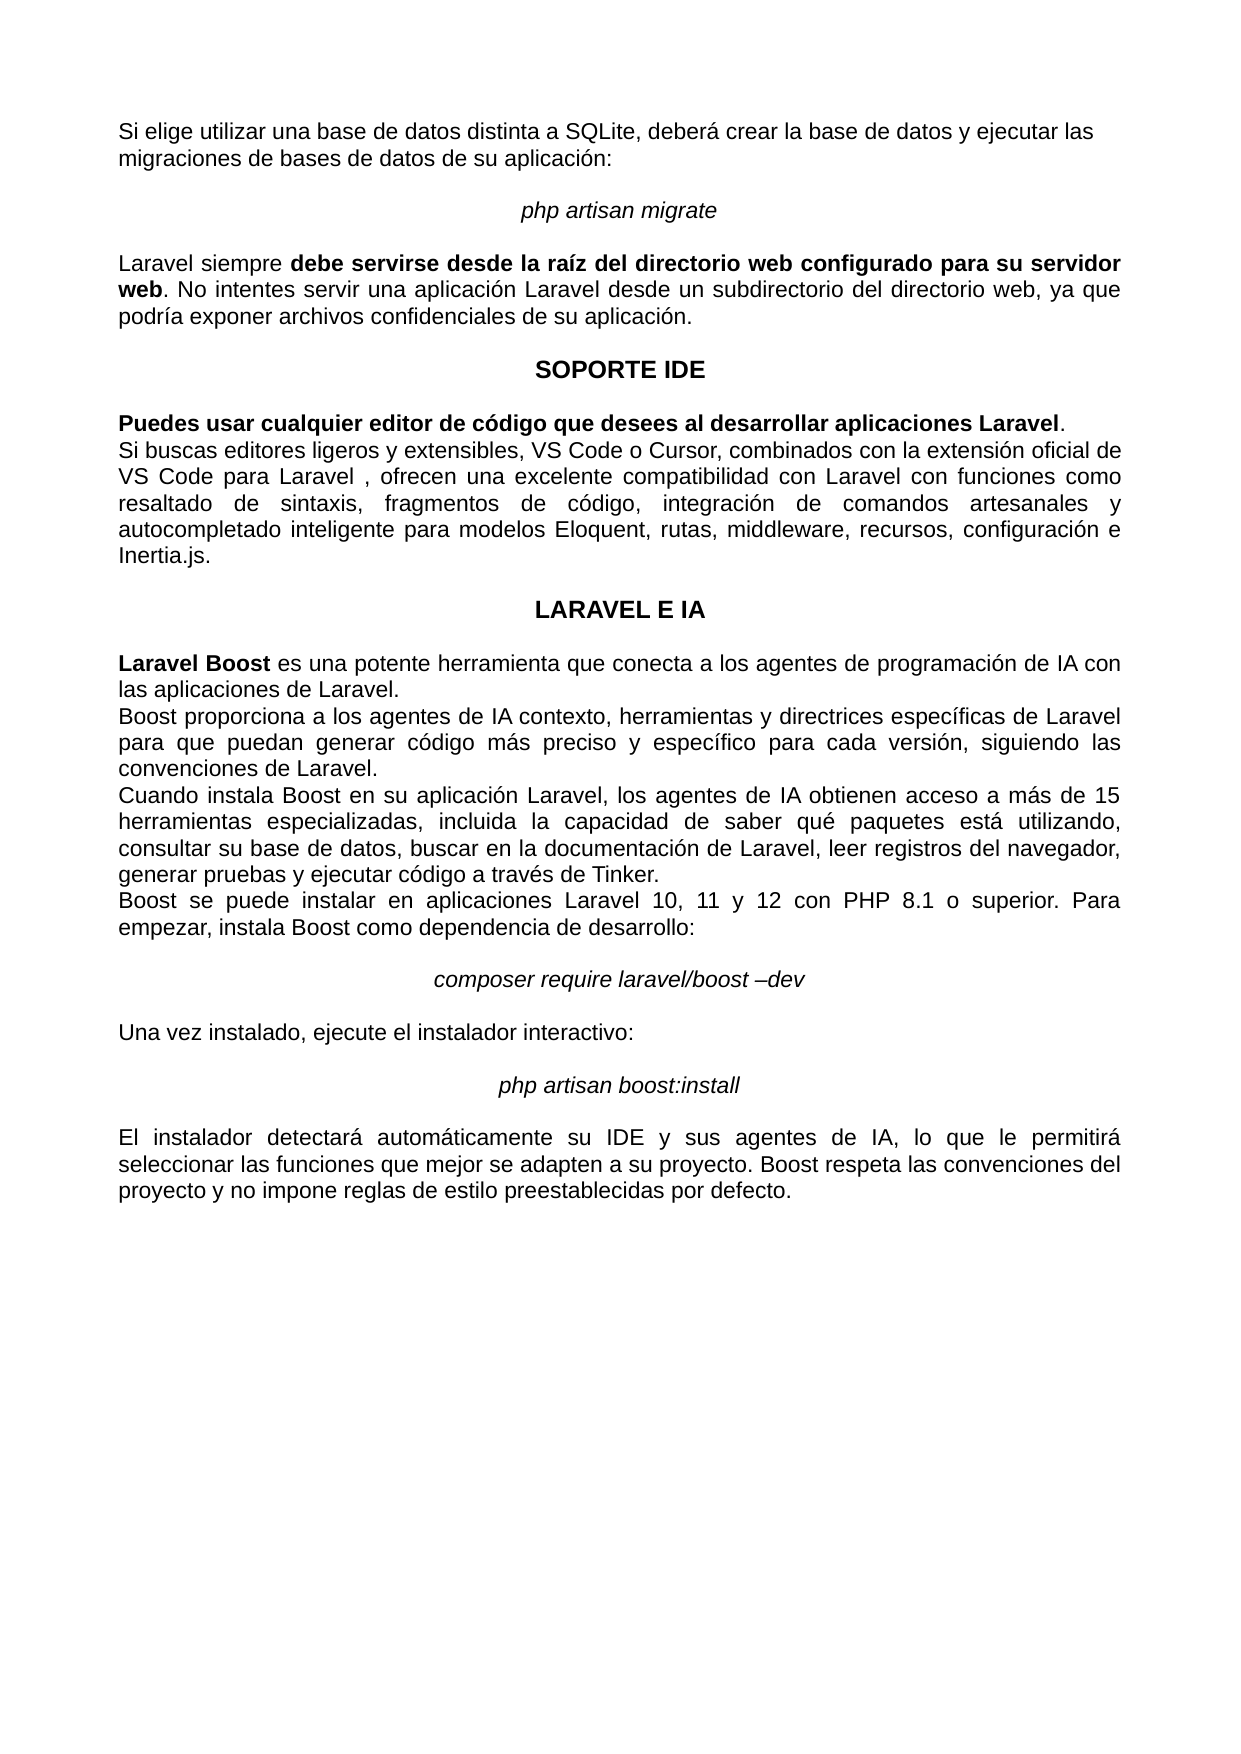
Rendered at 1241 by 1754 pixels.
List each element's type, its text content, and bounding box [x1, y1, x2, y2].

text Si elige utilizar una base de datos distinta a SQLite, deberá crear la base de datos y ejecutar las migraciones de bases de datos de su aplicación: [118, 118, 1122, 171]
text Cuando instala Boost en su aplicación Laravel, los agentes de IA obtienen acceso a más de 15 herramientas especializadas, incluida la capacidad de saber qué paquetes está utilizando, consultar su base de datos, buscar en la documentación de Laravel, leer registros del navegador, generar pruebas y ejecutar código a través de Tinker. [118, 782, 1122, 887]
text Si buscas editores ligeros y extensibles, VS Code o Cursor, combinados con la extensión oficial de VS Code para Laravel , ofrecen una excelente compatibilidad con Laravel con funciones como resaltado de sintaxis, fragmentos de código, integración de comandos artesanales y autocompletado inteligente para modelos Eloquent, rutas, middleware, recursos, configuración e Inertia.js. [118, 437, 1122, 568]
text Una vez instalado, ejecute el instalador interactivo: [118, 1019, 1122, 1045]
text Boost proporciona a los agentes de IA contexto, herramientas y directrices específicas de Laravel para que puedan generar código más preciso y específico para cada versión, siguiendo las convenciones de Laravel. [118, 703, 1122, 782]
text Boost se puede instalar en aplicaciones Laravel 10, 11 y 12 con PHP 8.1 o superior. Para empezar, instala Boost como dependencia de desarrollo: [118, 887, 1122, 940]
text php artisan migrate [118, 197, 1122, 223]
text Puedes usar cualquier editor de código que desees al desarrollar aplicaciones Laravel. [118, 410, 1122, 437]
text LARAVEL E IA [118, 595, 1122, 624]
text El instalador detectará automáticamente su IDE y sus agentes de IA, lo que le permitirá seleccionar las funciones que mejor se adapten a su proyecto. Boost respeta las convenciones del proyecto y no impone reglas de estilo preestablecidas por defecto. [118, 1124, 1122, 1203]
text SOPORTE IDE [118, 355, 1122, 384]
text php artisan boost:install [118, 1072, 1122, 1098]
text Laravel Boost es una potente herramienta que conecta a los agentes de programación de IA con las aplicaciones de Laravel. [118, 650, 1122, 703]
text composer require laravel/boost –dev [118, 966, 1122, 993]
text Laravel siempre debe servirse desde la raíz del directorio web configurado para su servidor web. No intentes servir una aplicación Laravel desde un subdirectorio del directorio web, ya que podría exponer archivos confidenciales de su aplicación. [118, 250, 1122, 329]
